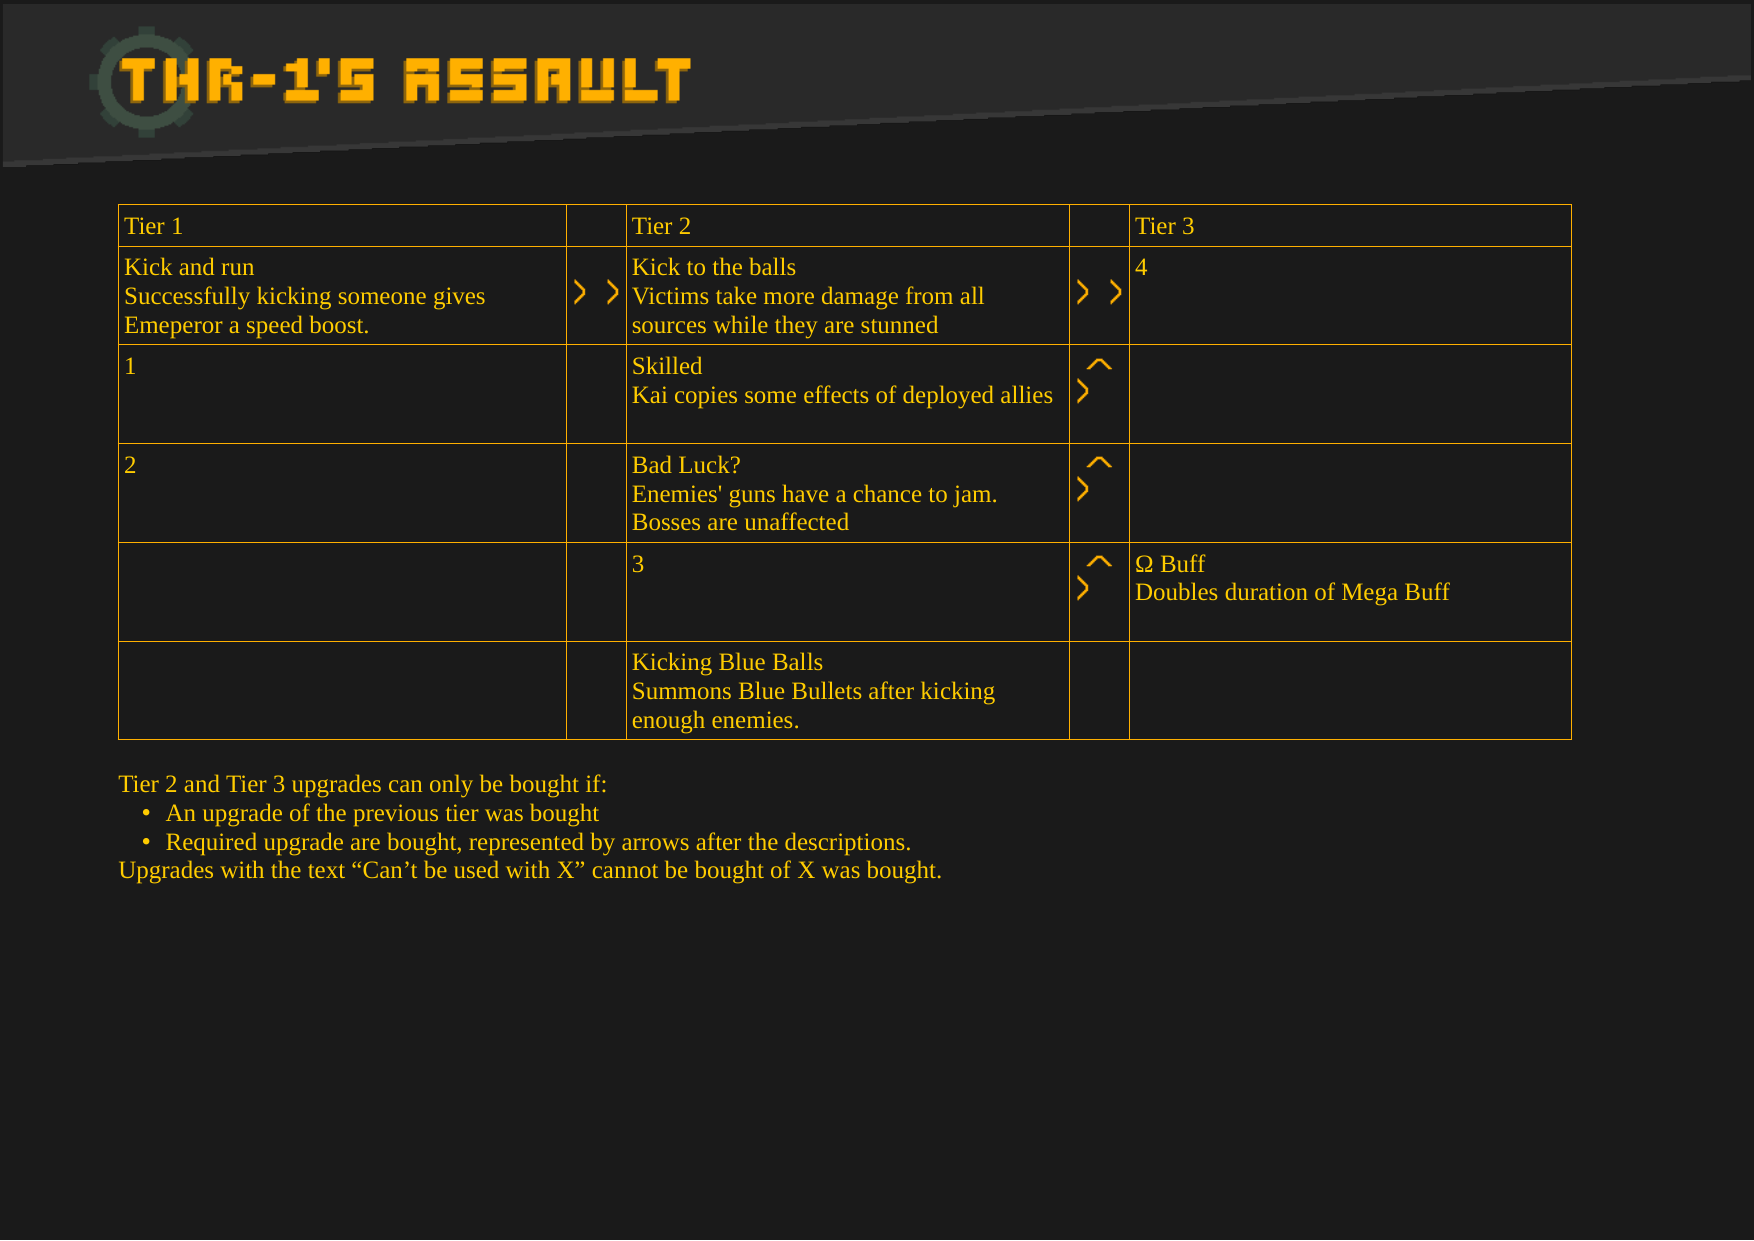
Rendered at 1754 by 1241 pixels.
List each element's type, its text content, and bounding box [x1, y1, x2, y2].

table_cell [1070, 642, 1129, 739]
table_cell [119, 543, 566, 641]
table_cell [1070, 543, 1129, 641]
table_cell [1130, 642, 1571, 739]
table_cell [1070, 444, 1129, 542]
table_cell 3 [627, 543, 1069, 641]
text Upgrades with the text “Can’t be used with X” cannot be bought of X was bought. [118, 855, 1636, 884]
table_cell [567, 444, 626, 542]
table_cell [1070, 345, 1129, 443]
table_header Tier 3 [1130, 205, 1571, 246]
picture [1075, 351, 1124, 431]
table_cell [567, 345, 626, 443]
table_cell [119, 642, 566, 739]
table_cell Kick and run Successfully kicking someone gives Emeperor a speed boost. [119, 247, 566, 344]
table_cell 4 [1130, 247, 1571, 344]
list An upgrade of the previous tier was bought [142, 798, 1636, 827]
table_cell [1070, 247, 1129, 344]
table_cell [567, 247, 626, 344]
picture [2, 4, 1751, 167]
picture [1075, 252, 1124, 332]
table_cell [1130, 444, 1571, 542]
table_cell [1130, 345, 1571, 443]
table_cell [567, 642, 626, 739]
table_header [567, 205, 626, 246]
table_cell 1 [119, 345, 566, 443]
picture [1075, 548, 1124, 628]
text Tier 2 and Tier 3 upgrades can only be bought if: [118, 769, 1636, 798]
table_cell Ω Buff Doubles duration of Mega Buff [1130, 543, 1571, 641]
table_cell [567, 543, 626, 641]
table_cell Kicking Blue Balls Summons Blue Bullets after kicking enough enemies. [627, 642, 1069, 739]
table_header Tier 1 [119, 205, 566, 246]
table_cell 2 [119, 444, 566, 542]
table_cell Bad Luck? Enemies' guns have a chance to jam. Bosses are unaffected [627, 444, 1069, 542]
picture [1075, 450, 1124, 529]
table_header [1070, 205, 1129, 246]
table_header Tier 2 [627, 205, 1069, 246]
table_cell Kick to the balls Victims take more damage from all sources while they are stunned [627, 247, 1069, 344]
picture [572, 252, 621, 332]
table_cell Skilled Kai copies some effects of deployed allies [627, 345, 1069, 443]
list Required upgrade are bought, represented by arrows after the descriptions. [142, 827, 1636, 855]
